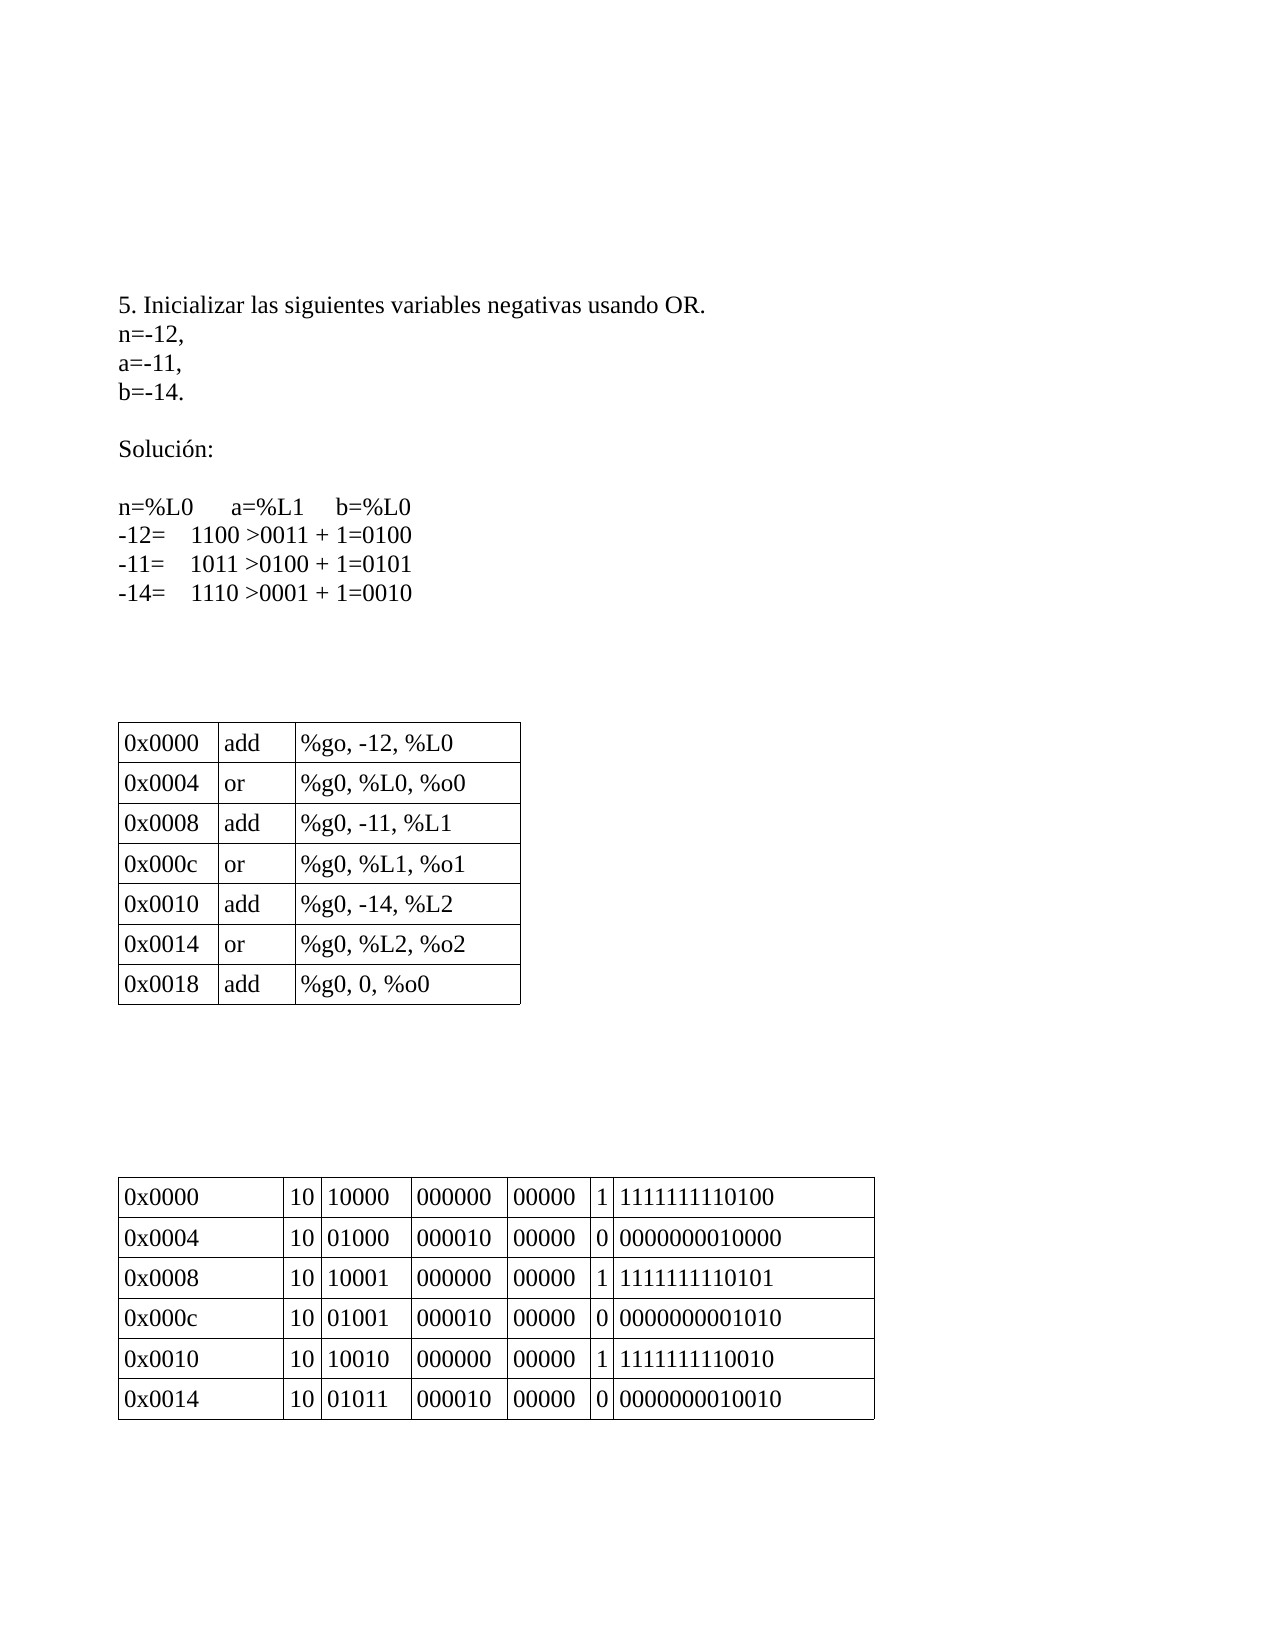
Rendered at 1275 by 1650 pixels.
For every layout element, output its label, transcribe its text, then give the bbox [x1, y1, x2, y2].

table_cell %g0, 0, %o0 [296, 965, 520, 1004]
table_cell 0000000001010 [614, 1299, 874, 1338]
table_cell 0x0008 [119, 1258, 283, 1298]
table_header 00000 [508, 1178, 590, 1217]
table_header 10 [284, 1178, 321, 1217]
text Solución: [118, 434, 1157, 463]
text n=-12, [118, 319, 1157, 348]
table_cell 0x0004 [119, 1218, 283, 1257]
table_cell 10010 [322, 1339, 411, 1378]
text n=%L0 a=%L1 b=%L0 [118, 492, 1157, 521]
table_cell 1111111110010 [614, 1339, 874, 1378]
text 5. Inicializar las siguientes variables negativas usando OR. [118, 291, 1157, 319]
text -14= 1110 >0001 + 1=0010 [118, 578, 1157, 607]
table_cell add [219, 804, 295, 843]
table_cell 000010 [412, 1379, 507, 1418]
table_header 0x0000 [119, 723, 218, 762]
table_cell 0x0014 [119, 1379, 283, 1418]
table_cell %g0, %L0, %o0 [296, 763, 520, 802]
table_cell 1111111110101 [614, 1258, 874, 1298]
table_cell 0x0008 [119, 804, 218, 843]
table_header add [219, 723, 295, 762]
table_cell 0 [591, 1379, 613, 1418]
table_cell add [219, 884, 295, 923]
table_cell %g0, %L1, %o1 [296, 844, 520, 883]
text b=-14. [118, 377, 1157, 406]
table_cell 000010 [412, 1299, 507, 1338]
table_cell 00000 [508, 1379, 590, 1418]
table_cell 0x0018 [119, 965, 218, 1004]
table_cell 000000 [412, 1258, 507, 1298]
table_cell 000010 [412, 1218, 507, 1257]
table_cell 10 [284, 1299, 321, 1338]
table_cell 01000 [322, 1218, 411, 1257]
table_cell 10 [284, 1379, 321, 1418]
table_cell 0 [591, 1218, 613, 1257]
table_cell 0 [591, 1299, 613, 1338]
table_cell or [219, 763, 295, 802]
table_cell 0x0010 [119, 1339, 283, 1378]
table_header 10000 [322, 1178, 411, 1217]
table_cell or [219, 844, 295, 883]
text a=-11, [118, 348, 1157, 377]
table_header 000000 [412, 1178, 507, 1217]
table_cell 1 [591, 1258, 613, 1298]
table_cell 0x000c [119, 1299, 283, 1338]
table_cell 10 [284, 1258, 321, 1298]
table_cell 0x0014 [119, 925, 218, 964]
table_header 1111111110100 [614, 1178, 874, 1217]
table_cell 00000 [508, 1299, 590, 1338]
table_cell 00000 [508, 1339, 590, 1378]
table_cell %g0, -11, %L1 [296, 804, 520, 843]
table_cell 00000 [508, 1218, 590, 1257]
text -11= 1011 >0100 + 1=0101 [118, 549, 1157, 578]
table_cell 0000000010010 [614, 1379, 874, 1418]
table_cell %g0, -14, %L2 [296, 884, 520, 923]
table_cell 0000000010000 [614, 1218, 874, 1257]
text -12= 1100 >0011 + 1=0100 [118, 521, 1157, 549]
table_cell add [219, 965, 295, 1004]
table_cell 000000 [412, 1339, 507, 1378]
table_cell 0x000c [119, 844, 218, 883]
table_cell 10001 [322, 1258, 411, 1298]
table_cell 01001 [322, 1299, 411, 1338]
table_header 1 [591, 1178, 613, 1217]
table_cell 01011 [322, 1379, 411, 1418]
table_cell %g0, %L2, %o2 [296, 925, 520, 964]
table_cell 10 [284, 1339, 321, 1378]
table_cell 0x0010 [119, 884, 218, 923]
table_header 0x0000 [119, 1178, 283, 1217]
table_cell 10 [284, 1218, 321, 1257]
table_cell 0x0004 [119, 763, 218, 802]
table_cell 00000 [508, 1258, 590, 1298]
table_cell 1 [591, 1339, 613, 1378]
table_cell or [219, 925, 295, 964]
table_header %go, -12, %L0 [296, 723, 520, 762]
